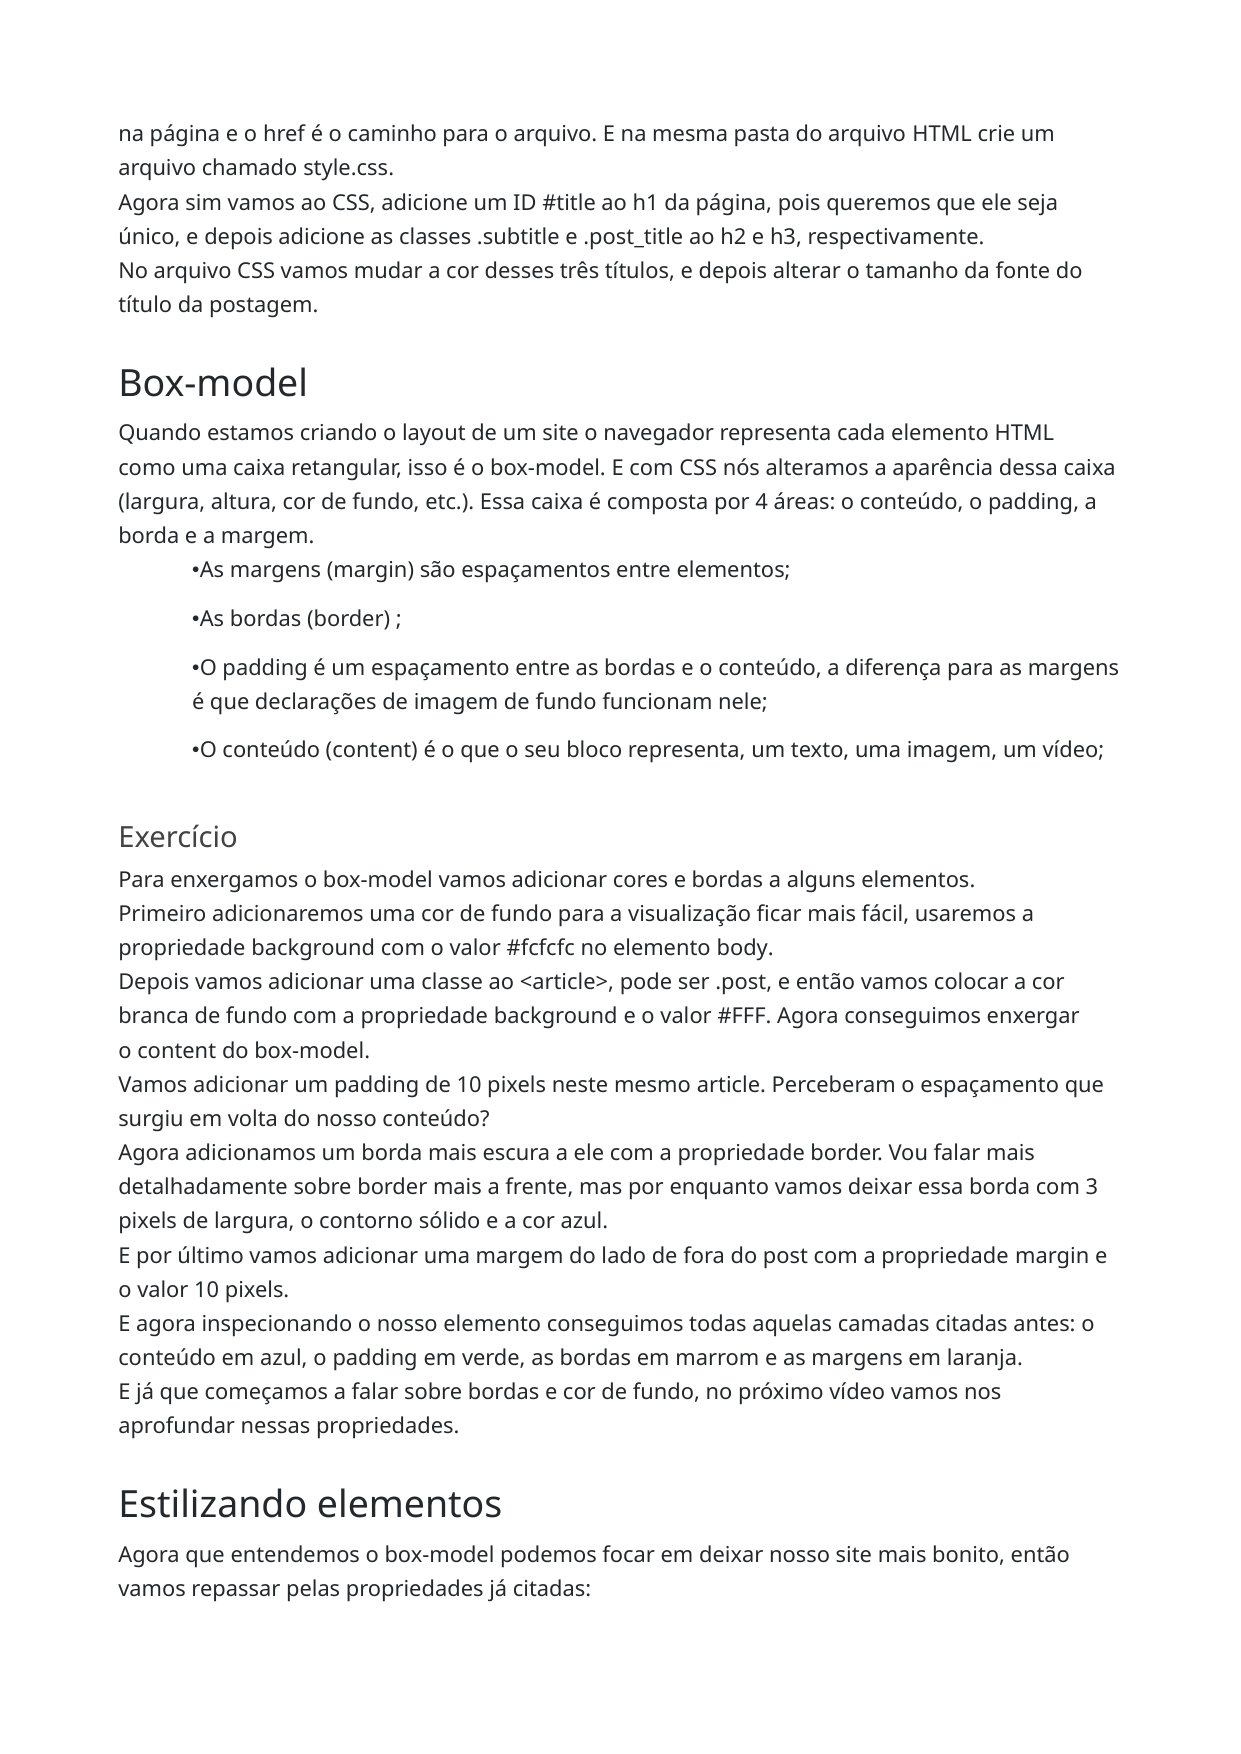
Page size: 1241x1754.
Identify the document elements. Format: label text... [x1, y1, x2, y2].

text Agora que entendemos o box-model podemos focar em deixar nosso site mais bonito, então vamos repassar pelas propriedades já citadas: [118, 1539, 1122, 1603]
text E agora inspecionando o nosso elemento conseguimos todas aquelas camadas citadas antes: o conteúdo em azul, o padding em verde, as bordas em marrom e as margens em laranja. [118, 1308, 1122, 1372]
subtitle Exercício [118, 816, 1122, 856]
text Quando estamos criando o layout de um site o navegador representa cada elemento HTML como uma caixa retangular, isso é o box-model. E com CSS nós alteramos a aparência dessa caixa (largura, altura, cor de fundo, etc.). Essa caixa é composta por 4 áreas: o conteúdo, o padding, a borda e a margem. [118, 417, 1122, 550]
list As bordas (border) ; [118, 603, 1122, 633]
text Para enxergamos o box-model vamos adicionar cores e bordas a alguns elementos. [118, 864, 1122, 894]
text Vamos adicionar um padding de 10 pixels neste mesmo article. Perceberam o espaçamento que surgiu em volta do nosso conteúdo? [118, 1069, 1122, 1133]
text Agora adicionamos um borda mais escura a ele com a propriedade border. Vou falar mais detalhadamente sobre border mais a frente, mas por enquanto vamos deixar essa borda com 3 pixels de largura, o contorno sólido e a cor azul. [118, 1137, 1122, 1235]
text Agora sim vamos ao CSS, adicione um ID #title ao h1 da página, pois queremos que ele seja único, e depois adicione as classes .subtitle e .post_title ao h2 e h3, respectivamente. [118, 186, 1122, 250]
text na página e o href é o caminho para o arquivo. E na mesma pasta do arquivo HTML crie um arquivo chamado style.css. [118, 118, 1122, 182]
text E já que começamos a falar sobre bordas e cor de fundo, no próximo vídeo vamos nos aprofundar nessas propriedades. [118, 1376, 1122, 1440]
list O conteúdo (content) é o que o seu bloco representa, um texto, uma imagem, um vídeo; [118, 734, 1122, 764]
subtitle Box-model [118, 356, 1122, 407]
text Depois vamos adicionar uma classe ao <article>, pode ser .post, e então vamos colocar a cor branca de fundo com a propriedade background e o valor #FFF. Agora conseguimos enxergar o content do box-model. [118, 966, 1122, 1064]
text Primeiro adicionaremos uma cor de fundo para a visualização ficar mais fácil, usaremos a propriedade background com o valor #fcfcfc no elemento body. [118, 898, 1122, 962]
list As margens (margin) são espaçamentos entre elementos; [118, 554, 1122, 584]
list O padding é um espaçamento entre as bordas e o conteúdo, a diferença para as margens é que declarações de imagem de fundo funcionam nele; [118, 652, 1122, 716]
subtitle Estilizando elementos [118, 1478, 1122, 1529]
text No arquivo CSS vamos mudar a cor desses três títulos, e depois alterar o tamanho da fonte do título da postagem. [118, 255, 1122, 319]
text E por último vamos adicionar uma margem do lado de fora do post com a propriedade margin e o valor 10 pixels. [118, 1240, 1122, 1304]
